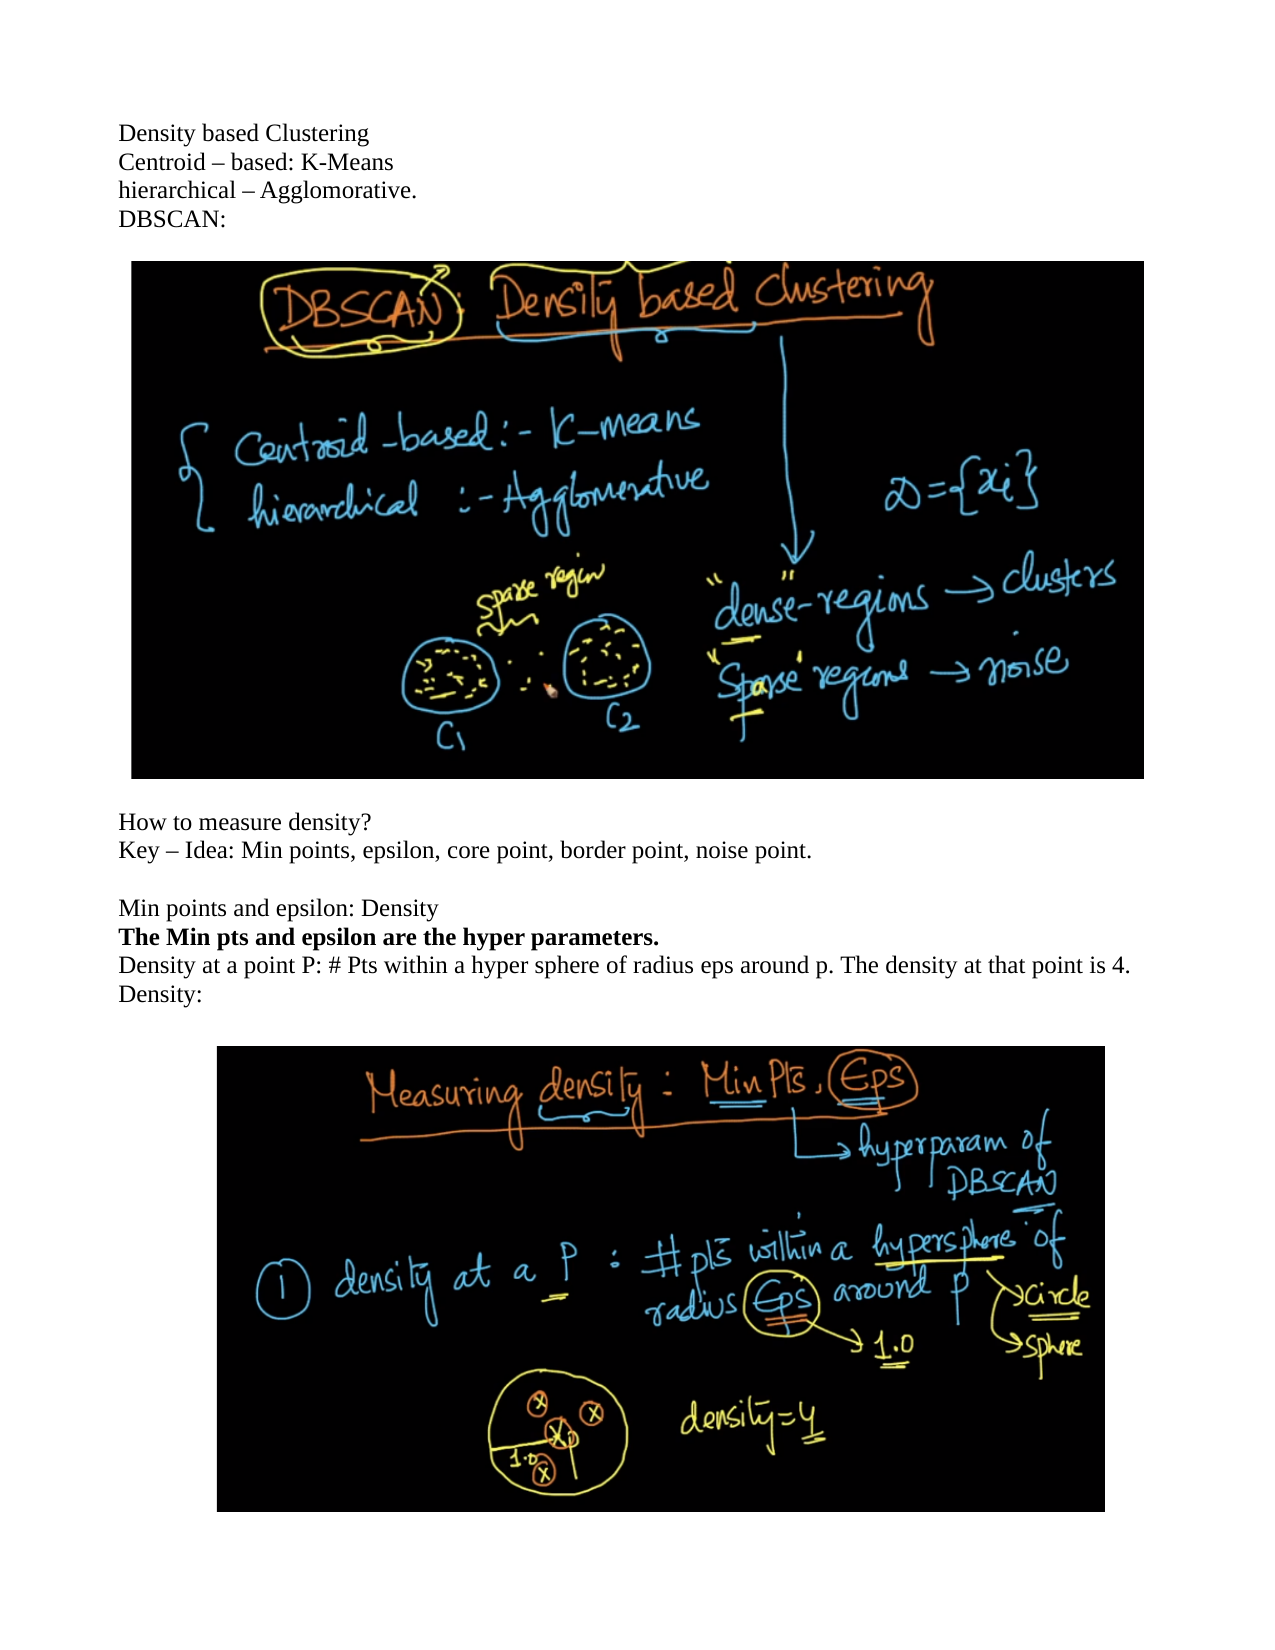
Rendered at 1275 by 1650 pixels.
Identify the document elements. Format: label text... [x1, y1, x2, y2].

text Key – Idea: Min points, epsilon, core point, border point, noise point. [118, 836, 1157, 864]
picture [216, 1046, 1105, 1512]
text Min points and epsilon: Density [118, 893, 1157, 922]
text How to measure density? [118, 807, 1157, 836]
text The Min pts and epsilon are the hyper parameters. [118, 922, 1157, 951]
text Density based Clustering [118, 118, 1157, 147]
text hierarchical – Agglomorative. [118, 176, 1157, 204]
picture [131, 261, 1144, 779]
text Centroid – based: K-Means [118, 147, 1157, 176]
text DBSCAN: [118, 204, 1157, 233]
text Density: [118, 979, 1157, 1008]
text Density at a point P: # Pts within a hyper sphere of radius eps around p. The density at that point is 4. [118, 951, 1157, 979]
